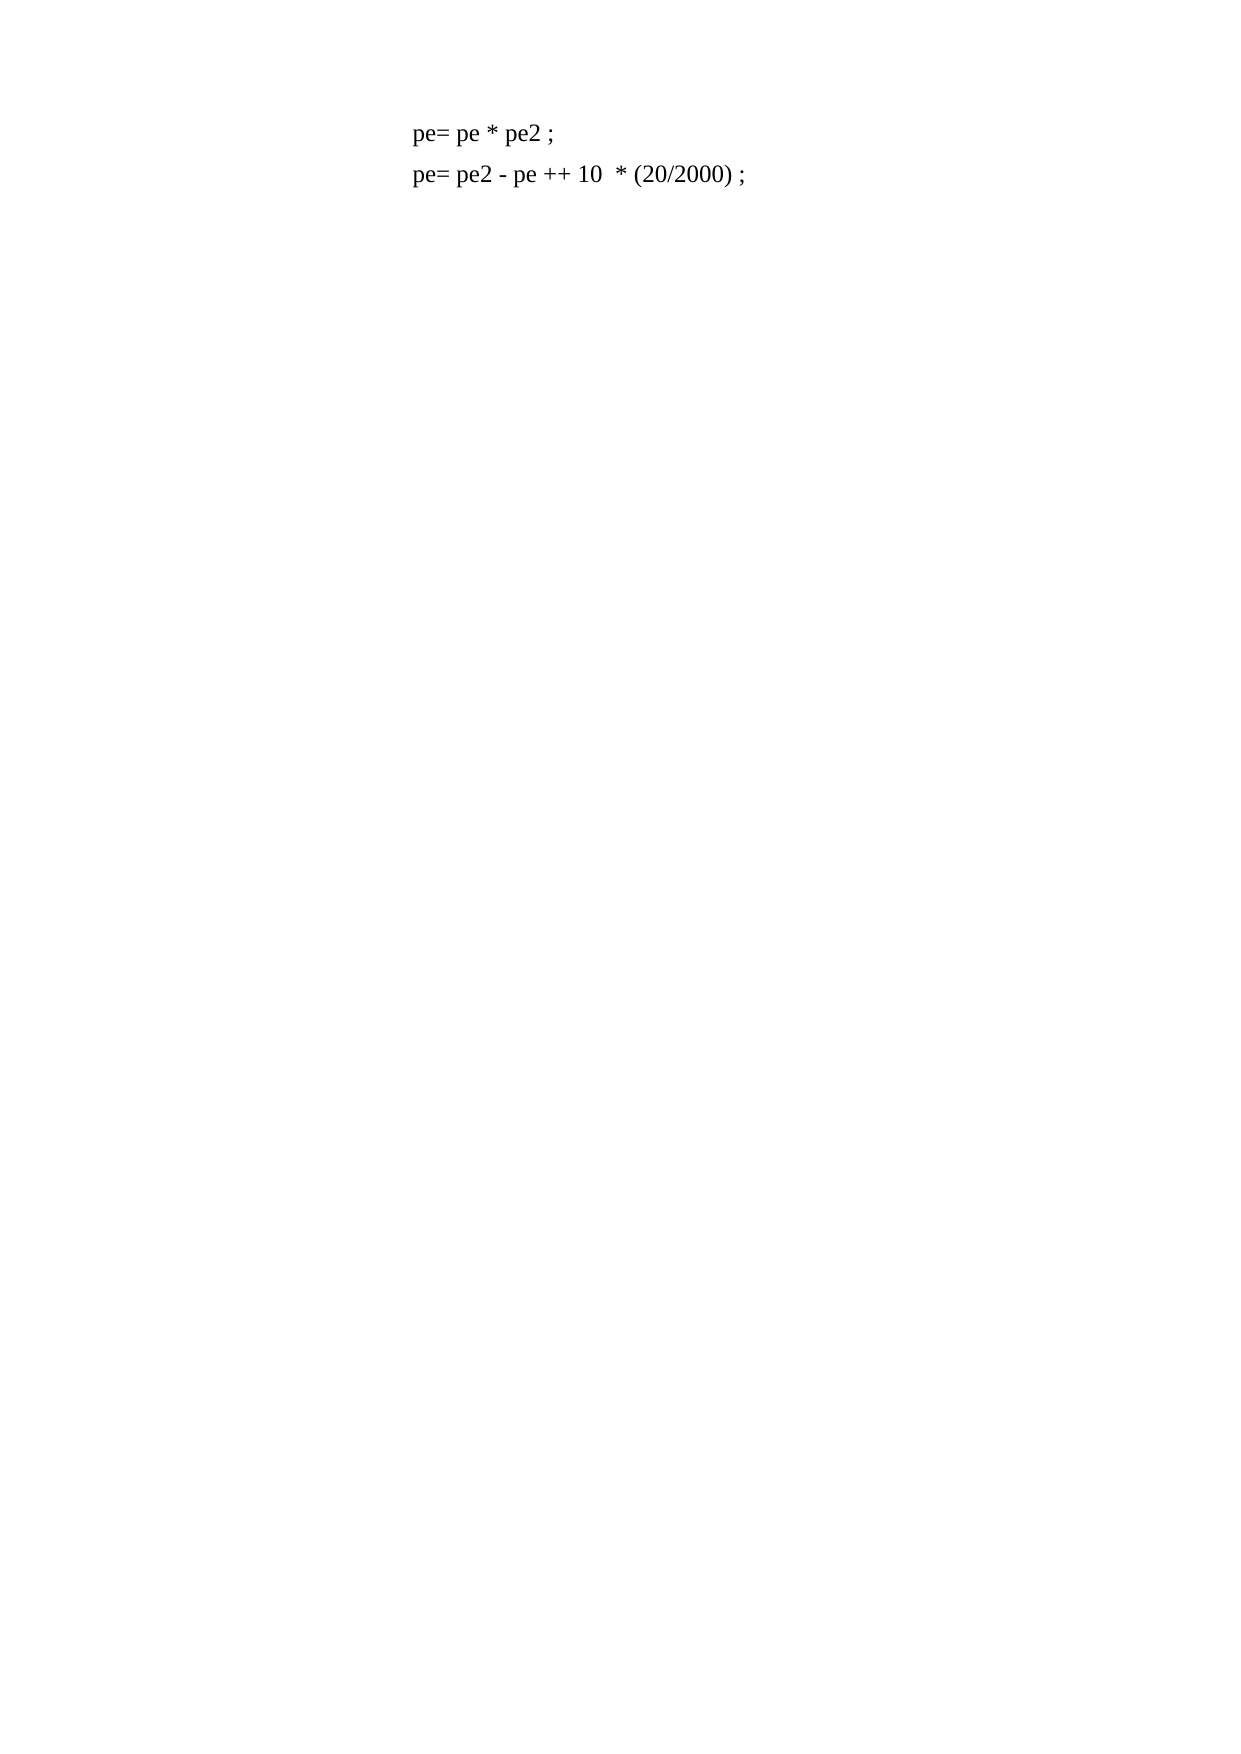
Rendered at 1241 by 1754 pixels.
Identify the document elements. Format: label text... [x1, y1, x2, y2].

text pe= pe2 - pe ++ 10 * (20/2000) ; [118, 159, 1122, 188]
text pe= pe * pe2 ; [118, 118, 1122, 147]
